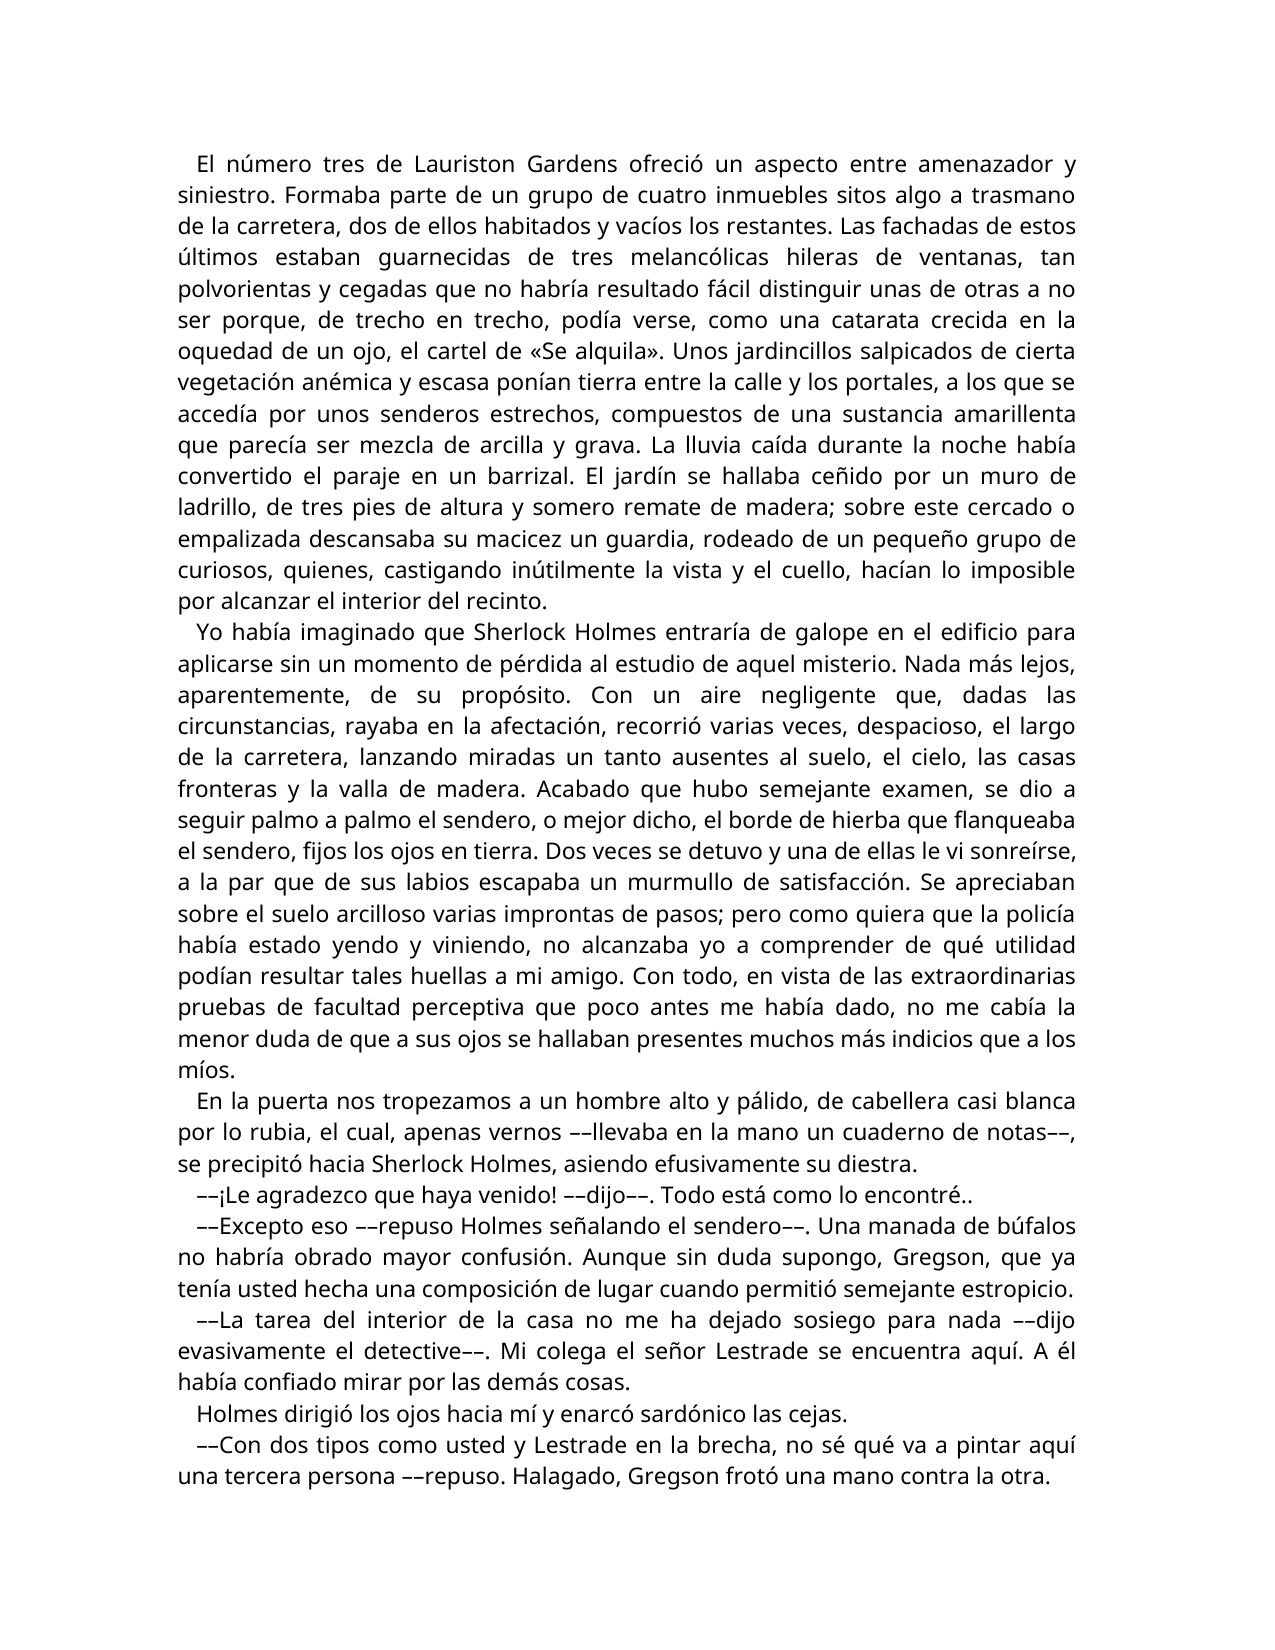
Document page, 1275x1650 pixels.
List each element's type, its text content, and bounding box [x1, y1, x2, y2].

subtitle El número tres de Lauriston Gardens ofreció un aspecto entre amenazador y siniestro. Formaba parte de un grupo de cuatro inmuebles sitos algo a trasmano de la carretera, dos de ellos habitados y vacíos los restantes. Las fachadas de estos últimos estaban guarnecidas de tres melancólicas hileras de ventanas, tan polvorientas y cegadas que no habría resultado fácil distinguir unas de otras a no ser porque, de trecho en trecho, podía verse, como una catarata crecida en la oquedad de un ojo, el cartel de «Se alquila». Unos jardincillos salpicados de cierta vegetación anémica y escasa ponían tierra entre la calle y los portales, a los que se accedía por unos senderos estrechos, compuestos de una sustancia amarillenta que parecía ser mezcla de arcilla y grava. La lluvia caída durante la noche había convertido el paraje en un barrizal. El jardín se hallaba ceñido por un muro de ladrillo, de tres pies de altura y somero remate de madera; sobre este cercado o empalizada descansaba su macicez un guardia, rodeado de un pequeño grupo de curiosos, quienes, castigando inútilmente la vista y el cuello, hacían lo imposible por alcanzar el interior del recinto. [177, 148, 1077, 616]
subtitle ––La tarea del interior de la casa no me ha dejado sosiego para nada ––dijo evasivamente el detective––. Mi colega el señor Lestrade se encuentra aquí. A él había confiado mirar por las demás cosas. [177, 1304, 1077, 1398]
subtitle Yo había imaginado que Sherlock Holmes entraría de galope en el edificio para aplicarse sin un momento de pérdida al estudio de aquel misterio. Nada más lejos, aparentemente, de su propósito. Con un aire negligente que, dadas las circunstancias, rayaba en la afectación, recorrió varias veces, despacioso, el largo de la carretera, lanzando miradas un tanto ausentes al suelo, el cielo, las casas fronteras y la valla de madera. Acabado que hubo semejante examen, se dio a seguir palmo a palmo el sendero, o mejor dicho, el borde de hierba que flanqueaba el sendero, fijos los ojos en tierra. Dos veces se detuvo y una de ellas le vi sonreírse, a la par que de sus labios escapaba un murmullo de satisfacción. Se apreciaban sobre el suelo arcilloso varias improntas de pasos; pero como quiera que la policía había estado yendo y viniendo, no alcanzaba yo a comprender de qué utilidad podían resultar tales huellas a mi amigo. Con todo, en vista de las extraordinarias pruebas de facultad perceptiva que poco antes me había dado, no me cabía la menor duda de que a sus ojos se hallaban presentes muchos más indicios que a los míos. [177, 616, 1077, 1085]
subtitle ––¡Le agradezco que haya venido! ––dijo––. Todo está como lo encontré.. [177, 1179, 1077, 1210]
subtitle ––Con dos tipos como usted y Lestrade en la brecha, no sé qué va a pintar aquí una tercera persona ––repuso. Halagado, Gregson frotó una mano contra la otra. [177, 1429, 1077, 1491]
subtitle Holmes dirigió los ojos hacia mí y enarcó sardónico las cejas. [177, 1398, 1077, 1429]
subtitle En la puerta nos tropezamos a un hombre alto y pálido, de cabellera casi blanca por lo rubia, el cual, apenas vernos ––llevaba en la mano un cuaderno de notas––, se precipitó hacia Sherlock Holmes, asiendo efusivamente su diestra. [177, 1085, 1077, 1179]
subtitle ––Excepto eso ––repuso Holmes señalando el sendero––. Una manada de búfalos no habría obrado mayor confusión. Aunque sin duda supongo, Gregson, que ya tenía usted hecha una composición de lugar cuando permitió semejante estropicio. [177, 1210, 1077, 1304]
